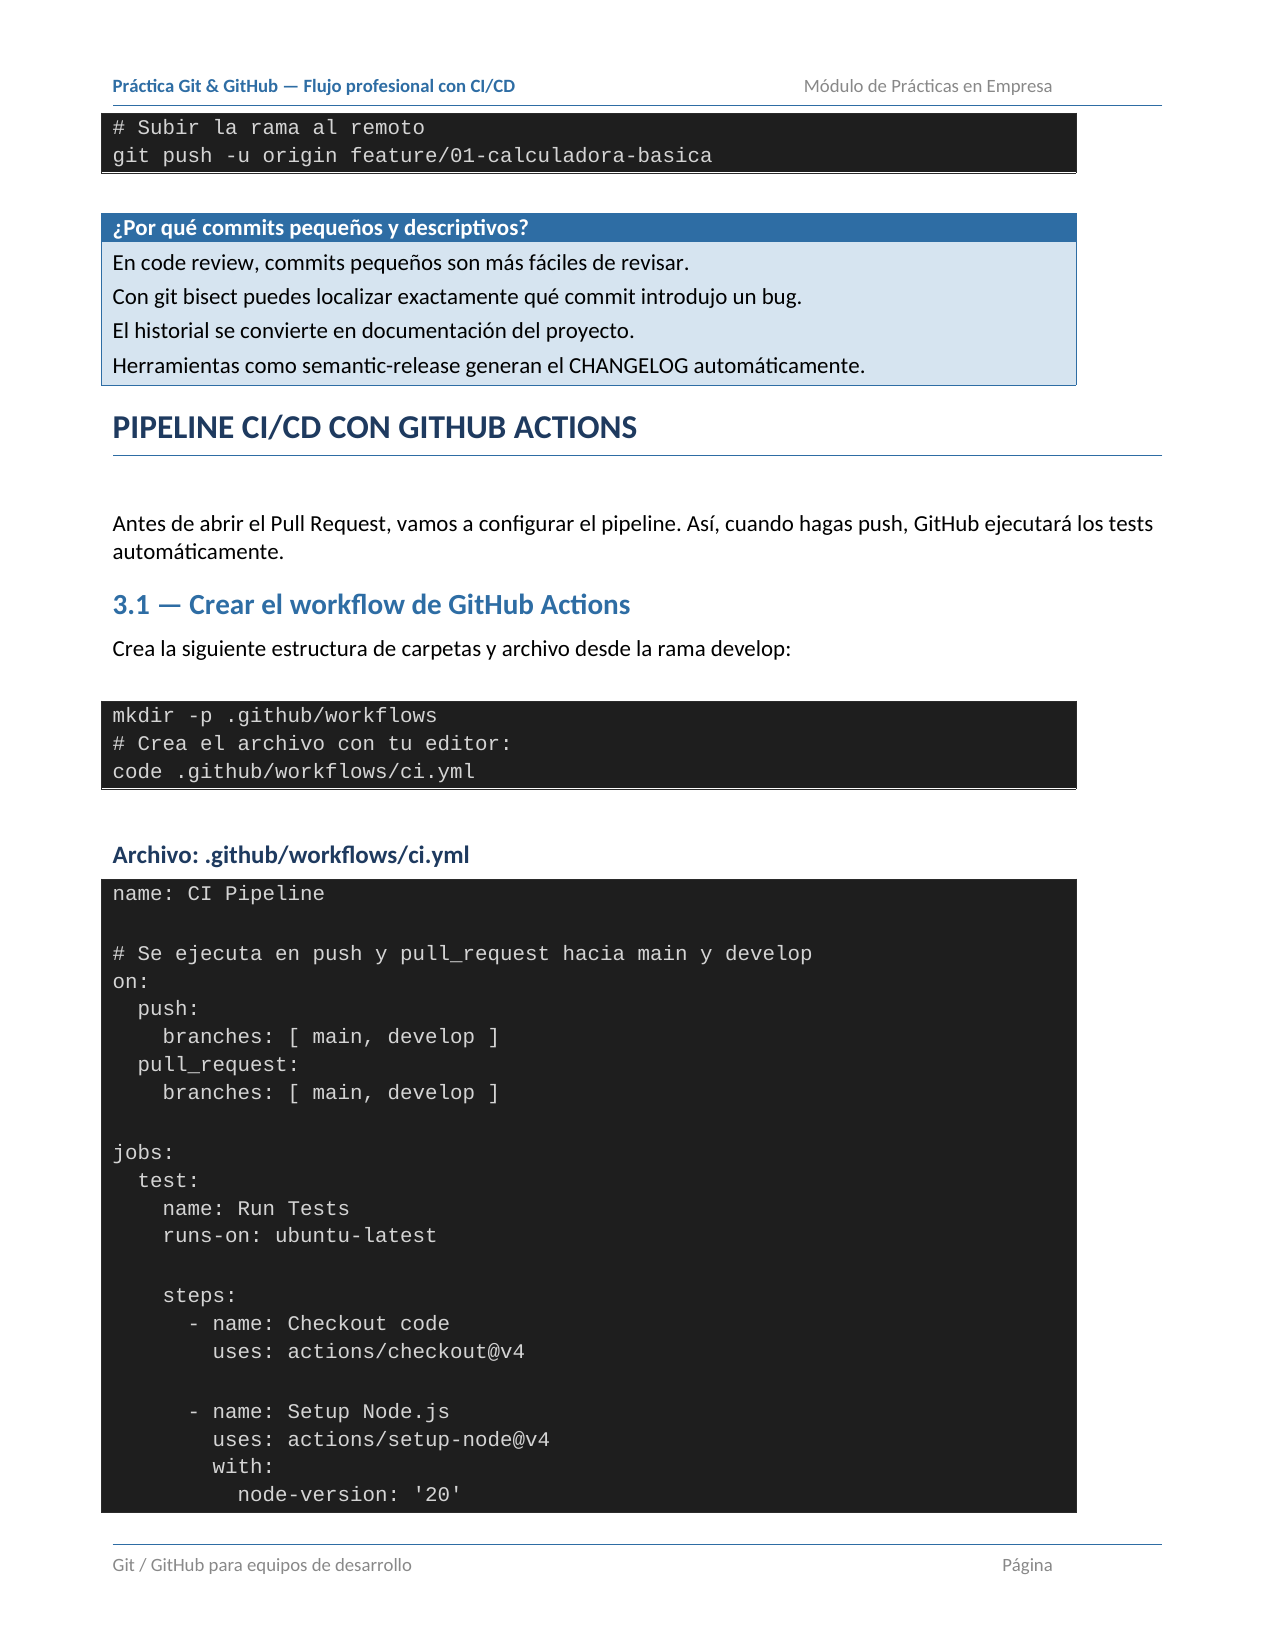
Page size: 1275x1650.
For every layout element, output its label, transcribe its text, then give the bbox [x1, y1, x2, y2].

subtitle 3.1 — Crear el workflow de GitHub Actions [112, 586, 1162, 622]
text PIPELINE CI/CD CON GITHUB ACTIONS [112, 406, 1162, 456]
table_cell En code review, commits pequeños son más fáciles de revisar. Con git bisect puedes localizar exactamente qué commit introdujo un bug. El historial se convierte en documentación del proyecto. Herramientas como semantic-release generan el CHANGELOG automáticamente. [102, 242, 1076, 385]
text Antes de abrir el Pull Request, vamos a configurar el pipeline. Así, cuando hagas push, GitHub ejecutará los tests automáticamente. [112, 509, 1162, 565]
subtitle Archivo: .github/workflows/ci.yml [112, 839, 1162, 870]
table_header # Subir la rama al remoto git push -u origin feature/01-calculadora-basica [102, 114, 1076, 172]
table_header ¿Por qué commits pequeños y descriptivos? [102, 214, 1076, 241]
text Crea la siguiente estructura de carpetas y archivo desde la rama develop: [112, 634, 1162, 662]
table_header name: CI Pipeline # Se ejecuta en push y pull_request hacia main y develop on: push: branches: [ main, develop ] pull_request: branches: [ main, develop ] jobs: test: name: Run Tests runs-on: ubuntu-latest steps: - name: Checkout code uses: actions/checkout@v4 - name: Setup Node.js uses: actions/setup-node@v4 with: node-version: '20' [102, 880, 1076, 1512]
table_header mkdir -p .github/workflows # Crea el archivo con tu editor: code .github/workflows/ci.yml [102, 702, 1076, 788]
